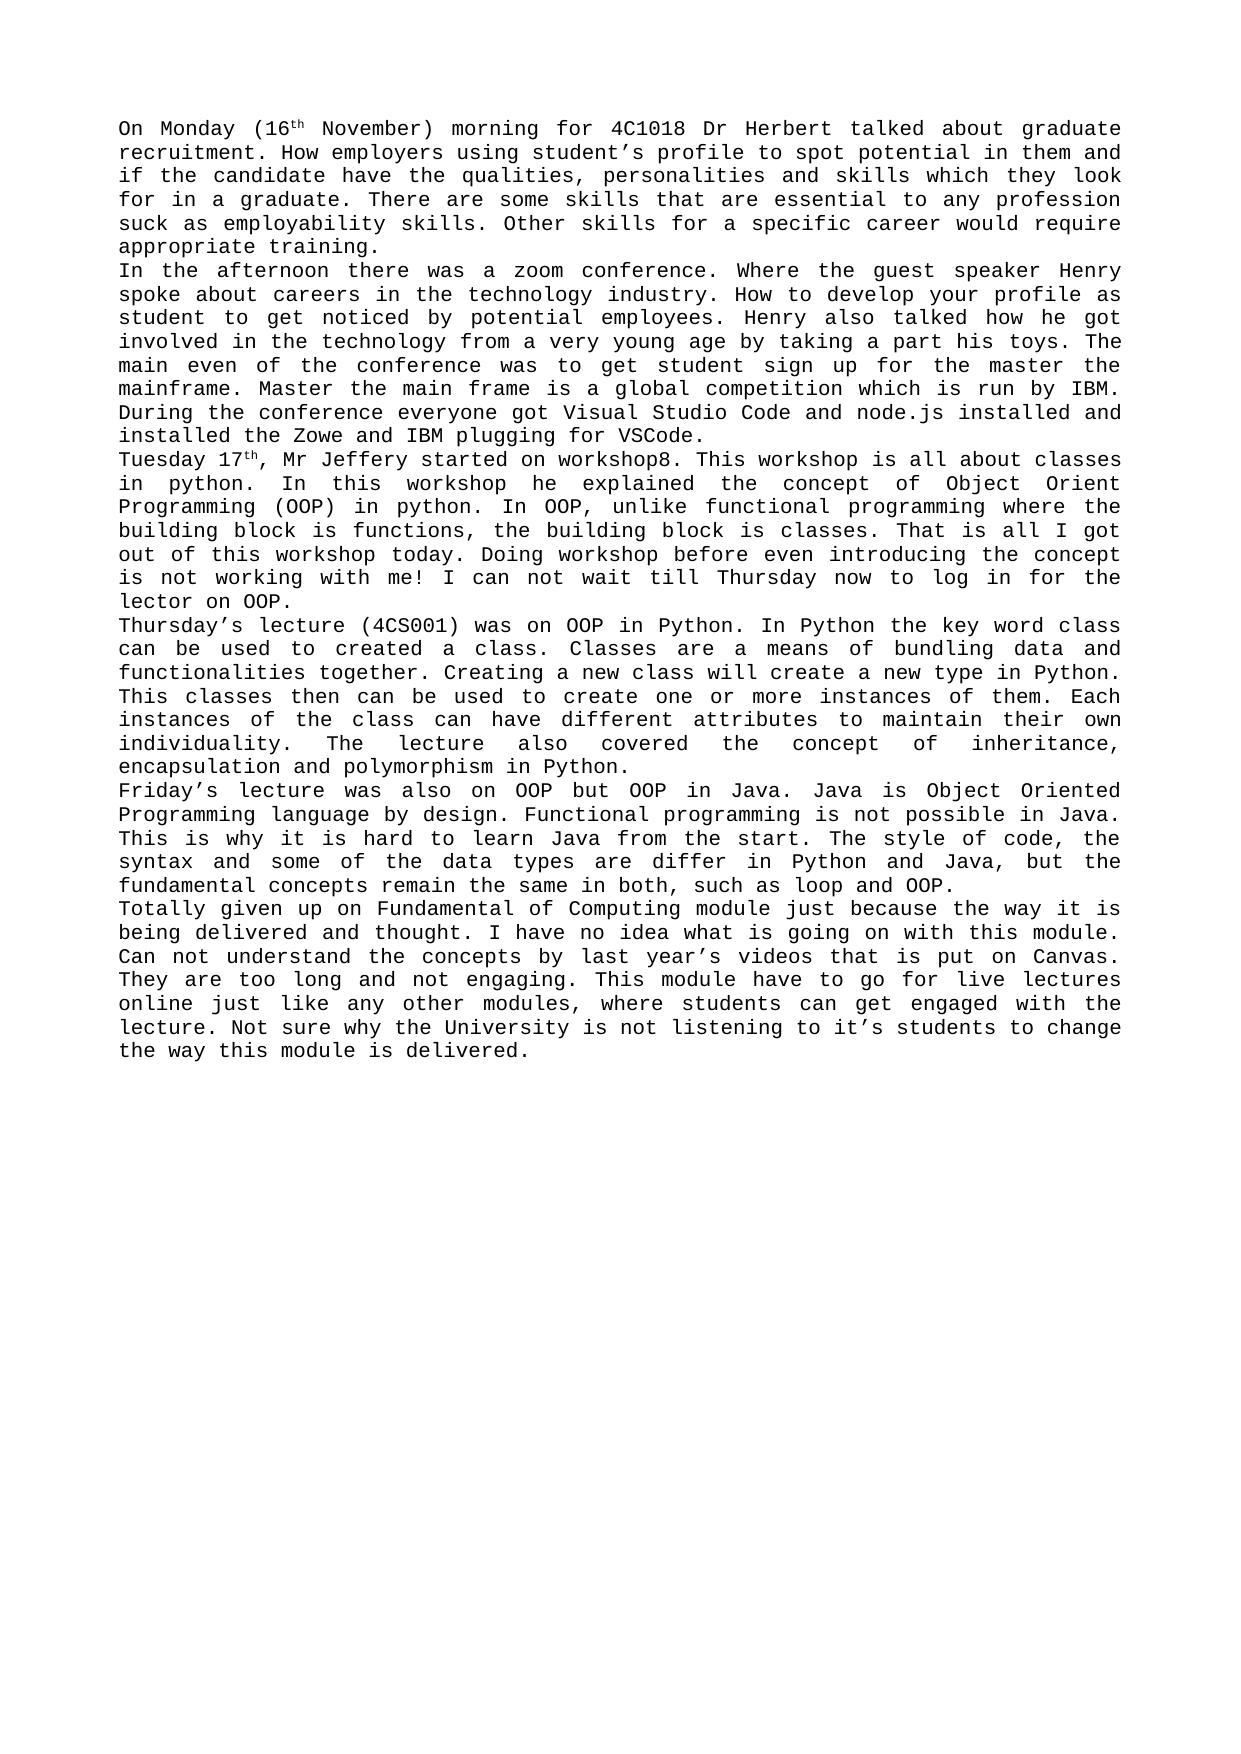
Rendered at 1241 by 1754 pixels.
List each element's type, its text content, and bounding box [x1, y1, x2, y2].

text Friday’s lecture was also on OOP but OOP in Java. Java is Object Oriented Programming language by design. Functional programming is not possible in Java. This is why it is hard to learn Java from the start. The style of code, the syntax and some of the data types are differ in Python and Java, but the fundamental concepts remain the same in both, such as loop and OOP. [118, 780, 1122, 898]
text Totally given up on Fundamental of Computing module just because the way it is being delivered and thought. I have no idea what is going on with this module. Can not understand the concepts by last year’s videos that is put on Canvas. They are too long and not engaging. This module have to go for live lectures online just like any other modules, where students can get engaged with the lecture. Not sure why the University is not listening to it’s students to change the way this module is delivered. [118, 898, 1122, 1064]
text On Monday (16th November) morning for 4C1018 Dr Herbert talked about graduate recruitment. How employers using student’s profile to spot potential in them and if the candidate have the qualities, personalities and skills which they look for in a graduate. There are some skills that are essential to any profession suck as employability skills. Other skills for a specific career would require appropriate training. [118, 118, 1122, 260]
text Tuesday 17th, Mr Jeffery started on workshop8. This workshop is all about classes in python. In this workshop he explained the concept of Object Orient Programming (OOP) in python. In OOP, unlike functional programming where the building block is functions, the building block is classes. That is all I got out of this workshop today. Doing workshop before even introducing the concept is not working with me! I can not wait till Thursday now to log in for the lector on OOP. [118, 449, 1122, 615]
text Thursday’s lecture (4CS001) was on OOP in Python. In Python the key word class can be used to created a class. Classes are a means of bundling data and functionalities together. Creating a new class will create a new type in Python. This classes then can be used to create one or more instances of them. Each instances of the class can have different attributes to maintain their own individuality. The lecture also covered the concept of inheritance, encapsulation and polymorphism in Python. [118, 615, 1122, 780]
text In the afternoon there was a zoom conference. Where the guest speaker Henry spoke about careers in the technology industry. How to develop your profile as student to get noticed by potential employees. Henry also talked how he got involved in the technology from a very young age by taking a part his toys. The main even of the conference was to get student sign up for the master the mainframe. Master the main frame is a global competition which is run by IBM. During the conference everyone got Visual Studio Code and node.js installed and installed the Zowe and IBM plugging for VSCode. [118, 260, 1122, 449]
